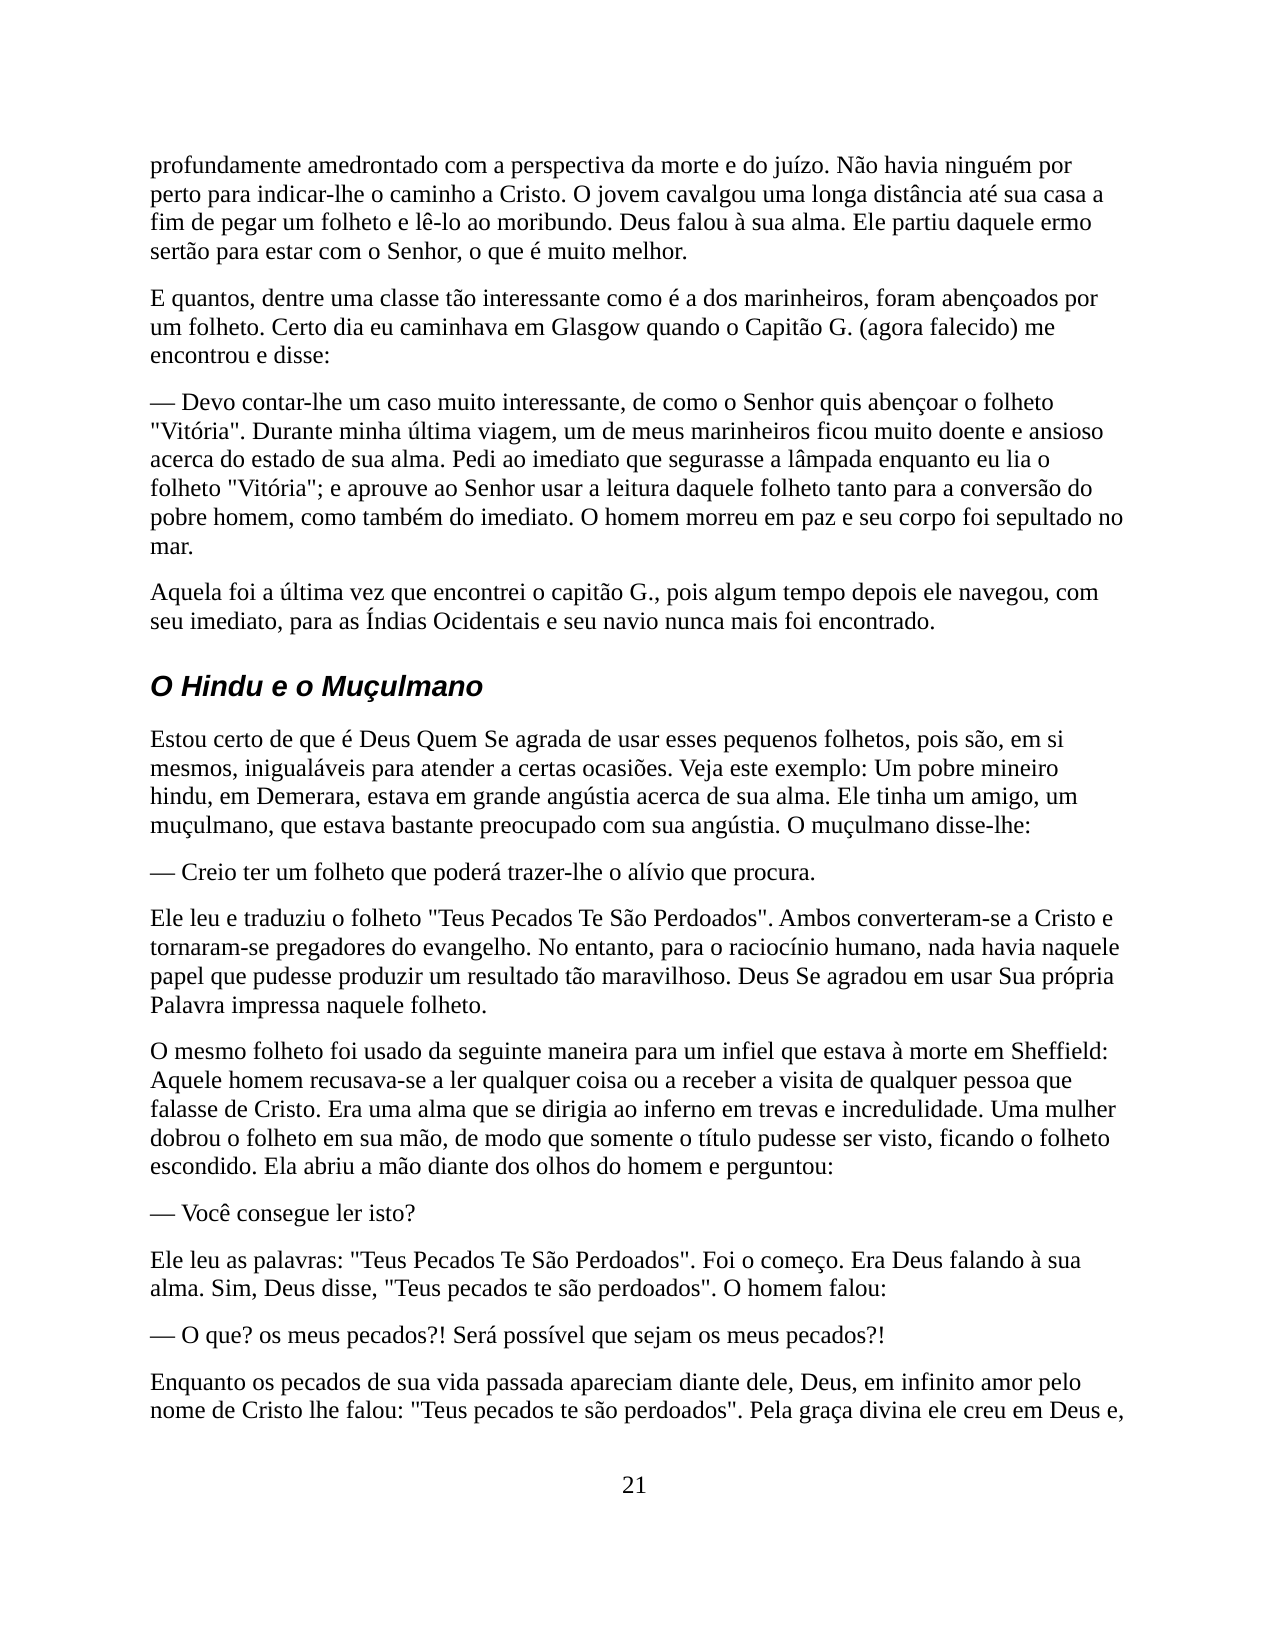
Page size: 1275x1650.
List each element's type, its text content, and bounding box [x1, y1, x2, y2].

text — Creio ter um folheto que poderá trazer-lhe o alívio que procura. [150, 857, 1125, 886]
subtitle O Hindu e o Muçulmano [150, 669, 1125, 702]
text profundamente amedrontado com a perspectiva da morte e do juízo. Não havia ninguém por perto para indicar-lhe o caminho a Cristo. O jovem cavalgou uma longa distância até sua casa a fim de pegar um folheto e lê-lo ao moribundo. Deus falou à sua alma. Ele partiu daquele ermo sertão para estar com o Senhor, o que é muito melhor. [150, 150, 1125, 265]
text Aquela foi a última vez que encontrei o capitão G., pois algum tempo depois ele navegou, com seu imediato, para as Índias Ocidentais e seu navio nunca mais foi encontrado. [150, 577, 1125, 635]
text Ele leu e traduziu o folheto "Teus Pecados Te São Perdoados". Ambos converteram-se a Cristo e tornaram-se pregadores do evangelho. No entanto, para o raciocínio humano, nada havia naquele papel que pudesse produzir um resultado tão maravilhoso. Deus Se agradou em usar Sua própria Palavra impressa naquele folheto. [150, 903, 1125, 1018]
text — O que? os meus pecados?! Será possível que sejam os meus pecados?! [150, 1320, 1125, 1349]
text — Devo contar-lhe um caso muito interessante, de como o Senhor quis abençoar o folheto "Vitória". Durante minha última viagem, um de meus marinheiros ficou muito doente e ansioso acerca do estado de sua alma. Pedi ao imediato que segurasse a lâmpada enquanto eu lia o folheto "Vitória"; e aprouve ao Senhor usar a leitura daquele folheto tanto para a conversão do pobre homem, como também do imediato. O homem morreu em paz e seu corpo foi sepultado no mar. [150, 387, 1125, 559]
text — Você consegue ler isto? [150, 1198, 1125, 1227]
text Ele leu as palavras: "Teus Pecados Te São Perdoados". Foi o começo. Era Deus falando à sua alma. Sim, Deus disse, "Teus pecados te são perdoados". O homem falou: [150, 1245, 1125, 1302]
text Enquanto os pecados de sua vida passada apareciam diante dele, Deus, em infinito amor pelo nome de Cristo lhe falou: "Teus pecados te são perdoados". Pela graça divina ele creu em Deus e, [150, 1367, 1125, 1424]
text E quantos, dentre uma classe tão interessante como é a dos marinheiros, foram abençoados por um folheto. Certo dia eu caminhava em Glasgow quando o Capitão G. (agora falecido) me encontrou e disse: [150, 283, 1125, 369]
text Estou certo de que é Deus Quem Se agrada de usar esses pequenos folhetos, pois são, em si mesmos, inigualáveis para atender a certas ocasiões. Veja este exemplo: Um pobre mineiro hindu, em Demerara, estava em grande angústia acerca de sua alma. Ele tinha um amigo, um muçulmano, que estava bastante preocupado com sua angústia. O muçulmano disse-lhe: [150, 724, 1125, 839]
text O mesmo folheto foi usado da seguinte maneira para um infiel que estava à morte em Sheffield: Aquele homem recusava-se a ler qualquer coisa ou a receber a visita de qualquer pessoa que falasse de Cristo. Era uma alma que se dirigia ao inferno em trevas e incredulidade. Uma mulher dobrou o folheto em sua mão, de modo que somente o título pudesse ser visto, ficando o folheto escondido. Ela abriu a mão diante dos olhos do homem e perguntou: [150, 1036, 1125, 1180]
